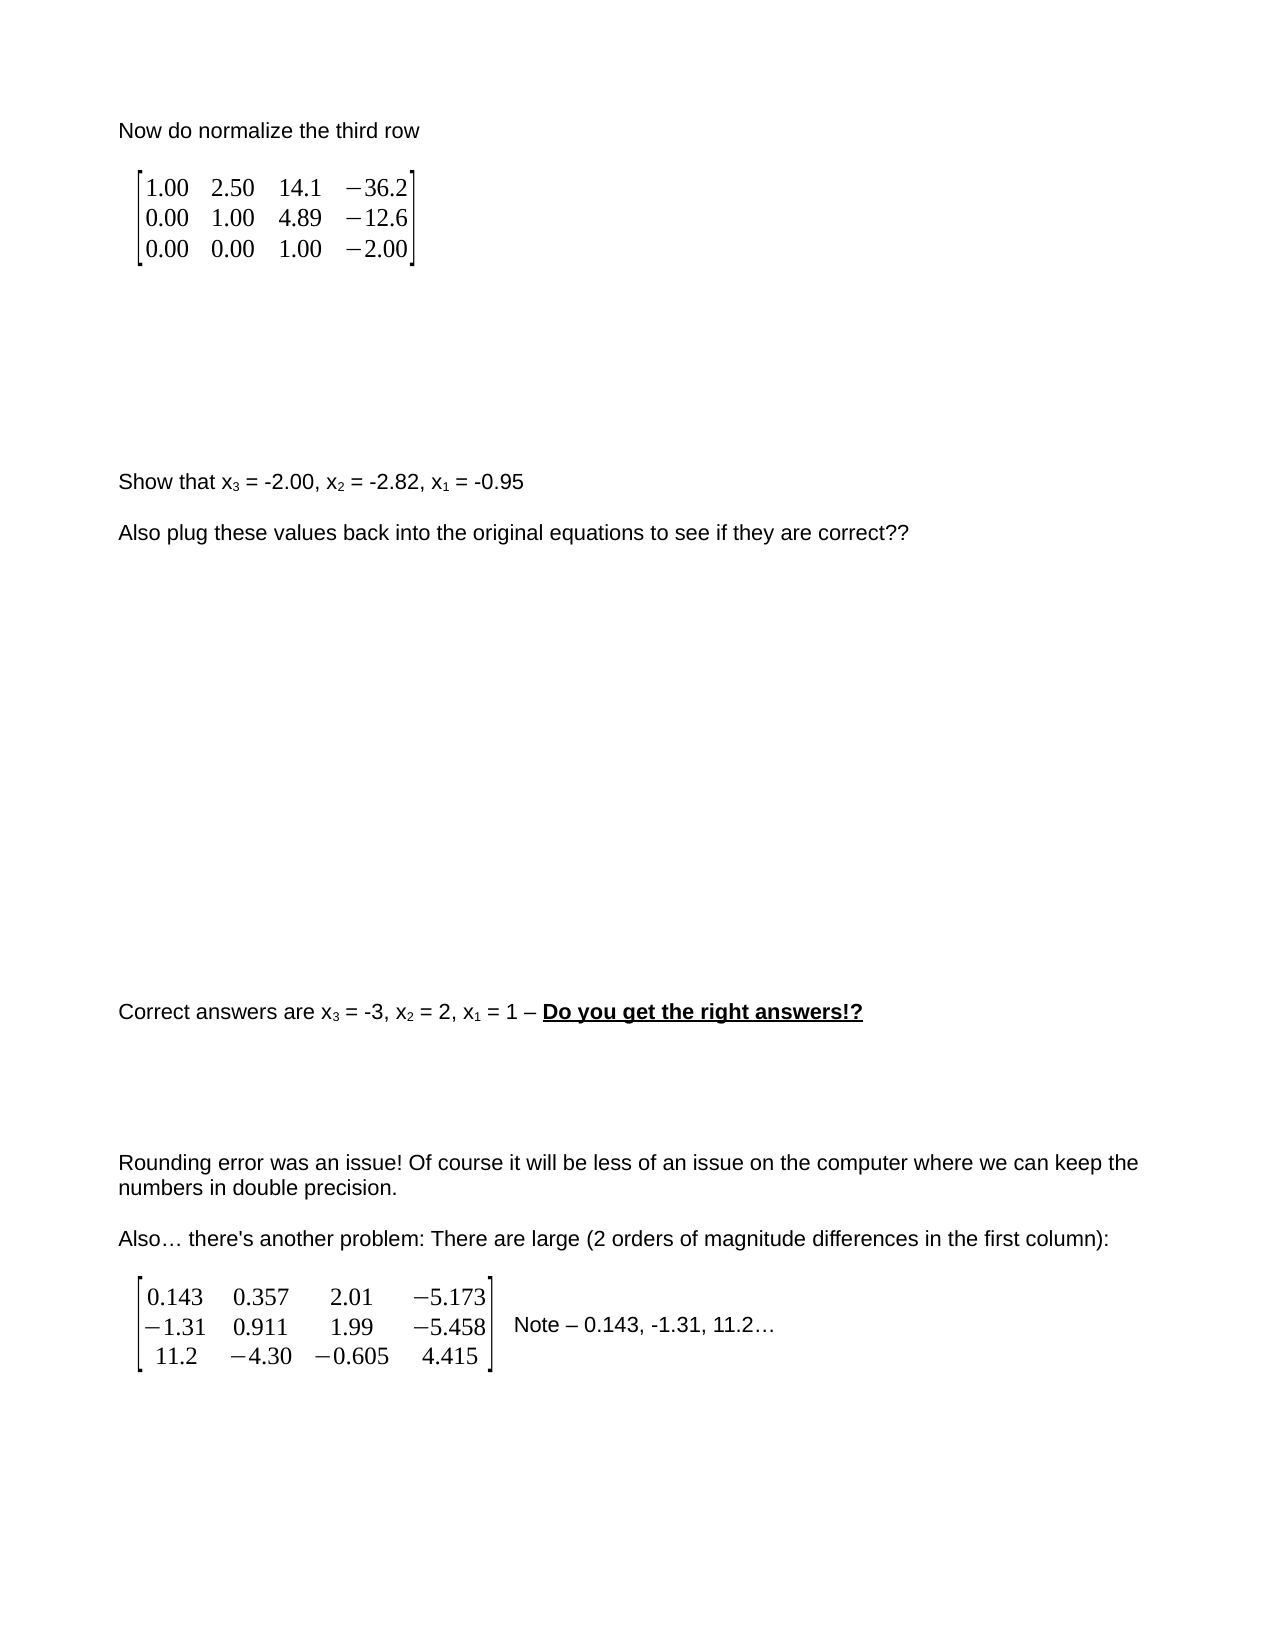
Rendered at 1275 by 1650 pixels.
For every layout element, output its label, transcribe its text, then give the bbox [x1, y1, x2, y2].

text Show that x3 = -2.00, x2 = -2.82, x1 = -0.95 [118, 469, 1157, 494]
text Now do normalize the third row [118, 118, 1157, 143]
text Also plug these values back into the original equations to see if they are correct?? [118, 519, 1157, 545]
text Correct answers are x3 = -3, x2 = 2, x1 = 1 – Do you get the right answers!? [118, 998, 1157, 1024]
text Note – 0.143, -1.31, 11.2… [118, 1276, 1157, 1375]
text Rounding error was an issue! Of course it will be less of an issue on the computer where we can keep the numbers in double precision. [118, 1150, 1157, 1200]
text Also… there's another problem: There are large (2 orders of magnitude differences in the first column): [118, 1225, 1157, 1251]
